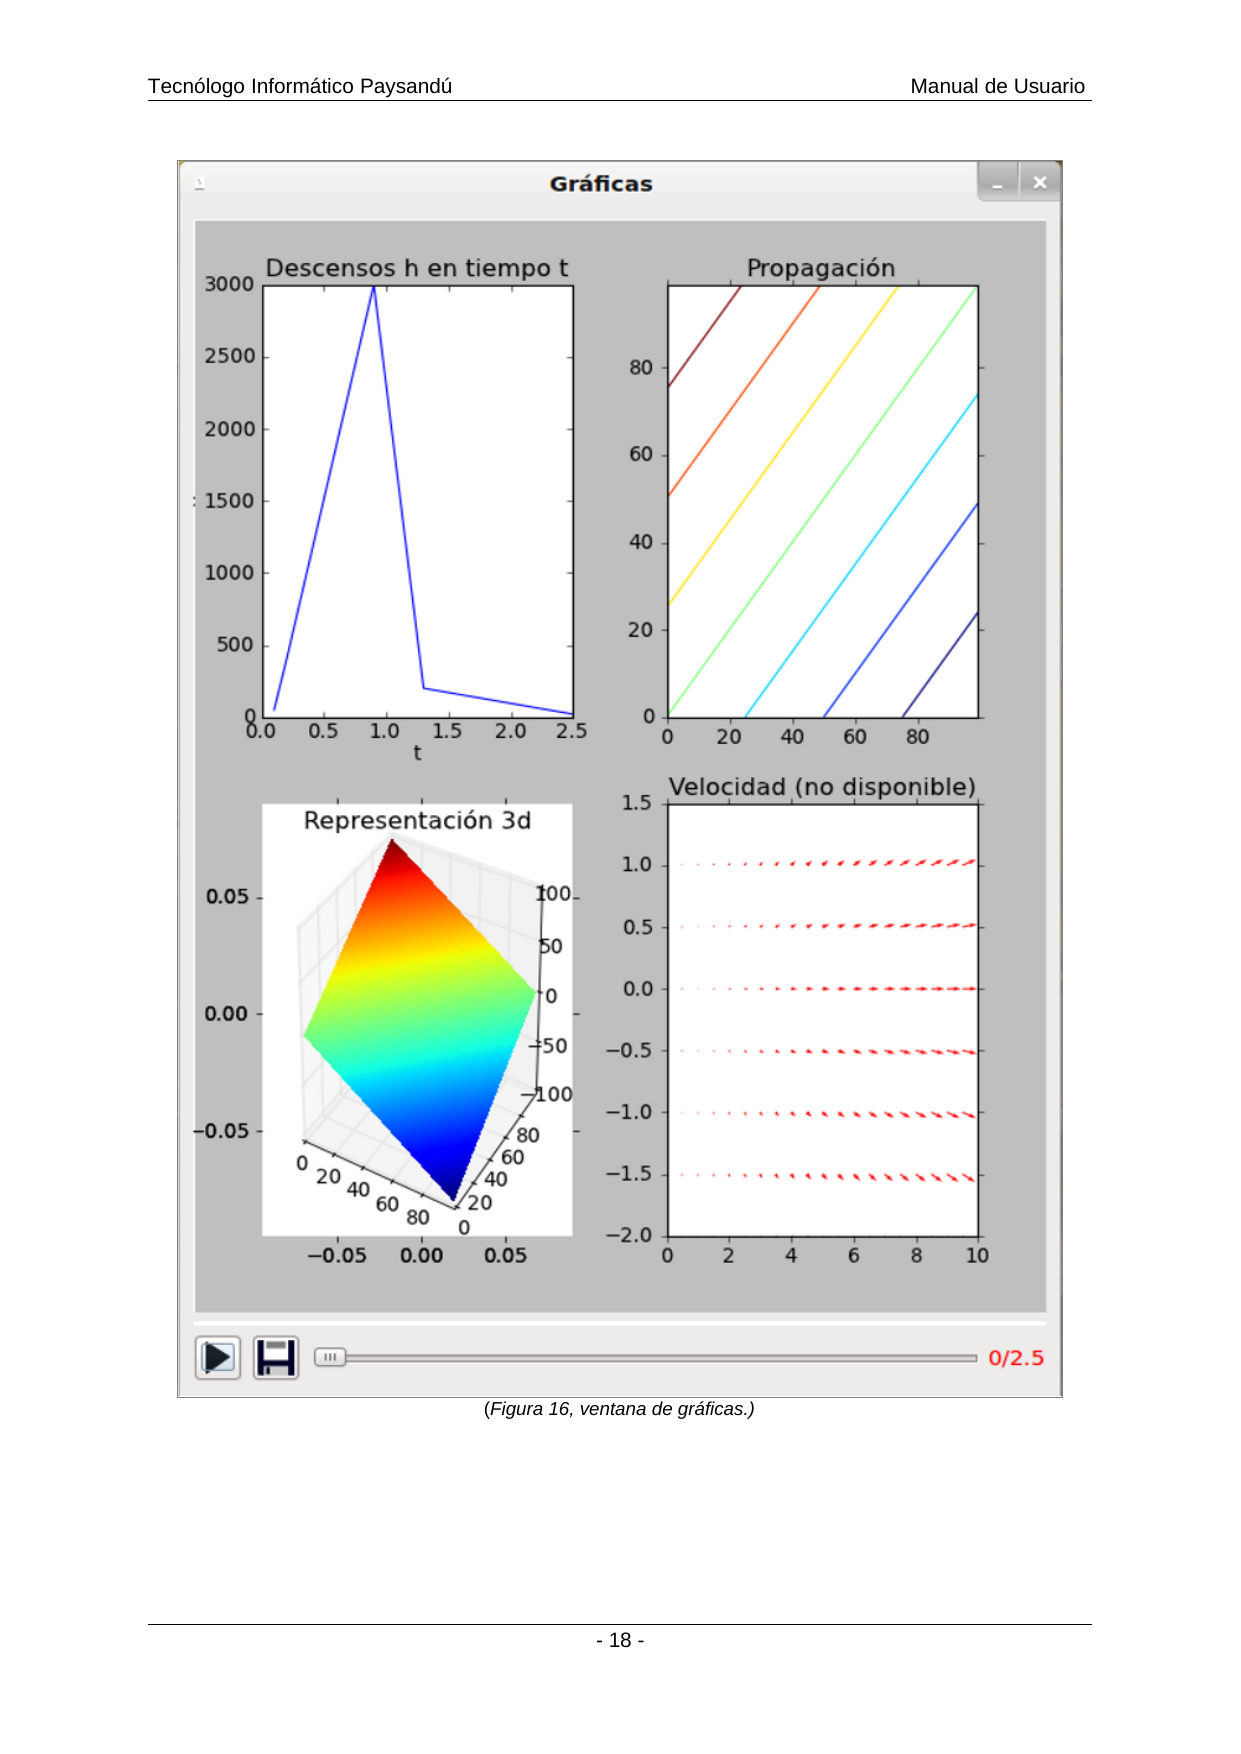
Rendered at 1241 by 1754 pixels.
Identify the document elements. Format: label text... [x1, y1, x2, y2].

text (Figura 16, ventana de gráficas.) [148, 148, 1092, 1419]
picture [178, 161, 1062, 1396]
